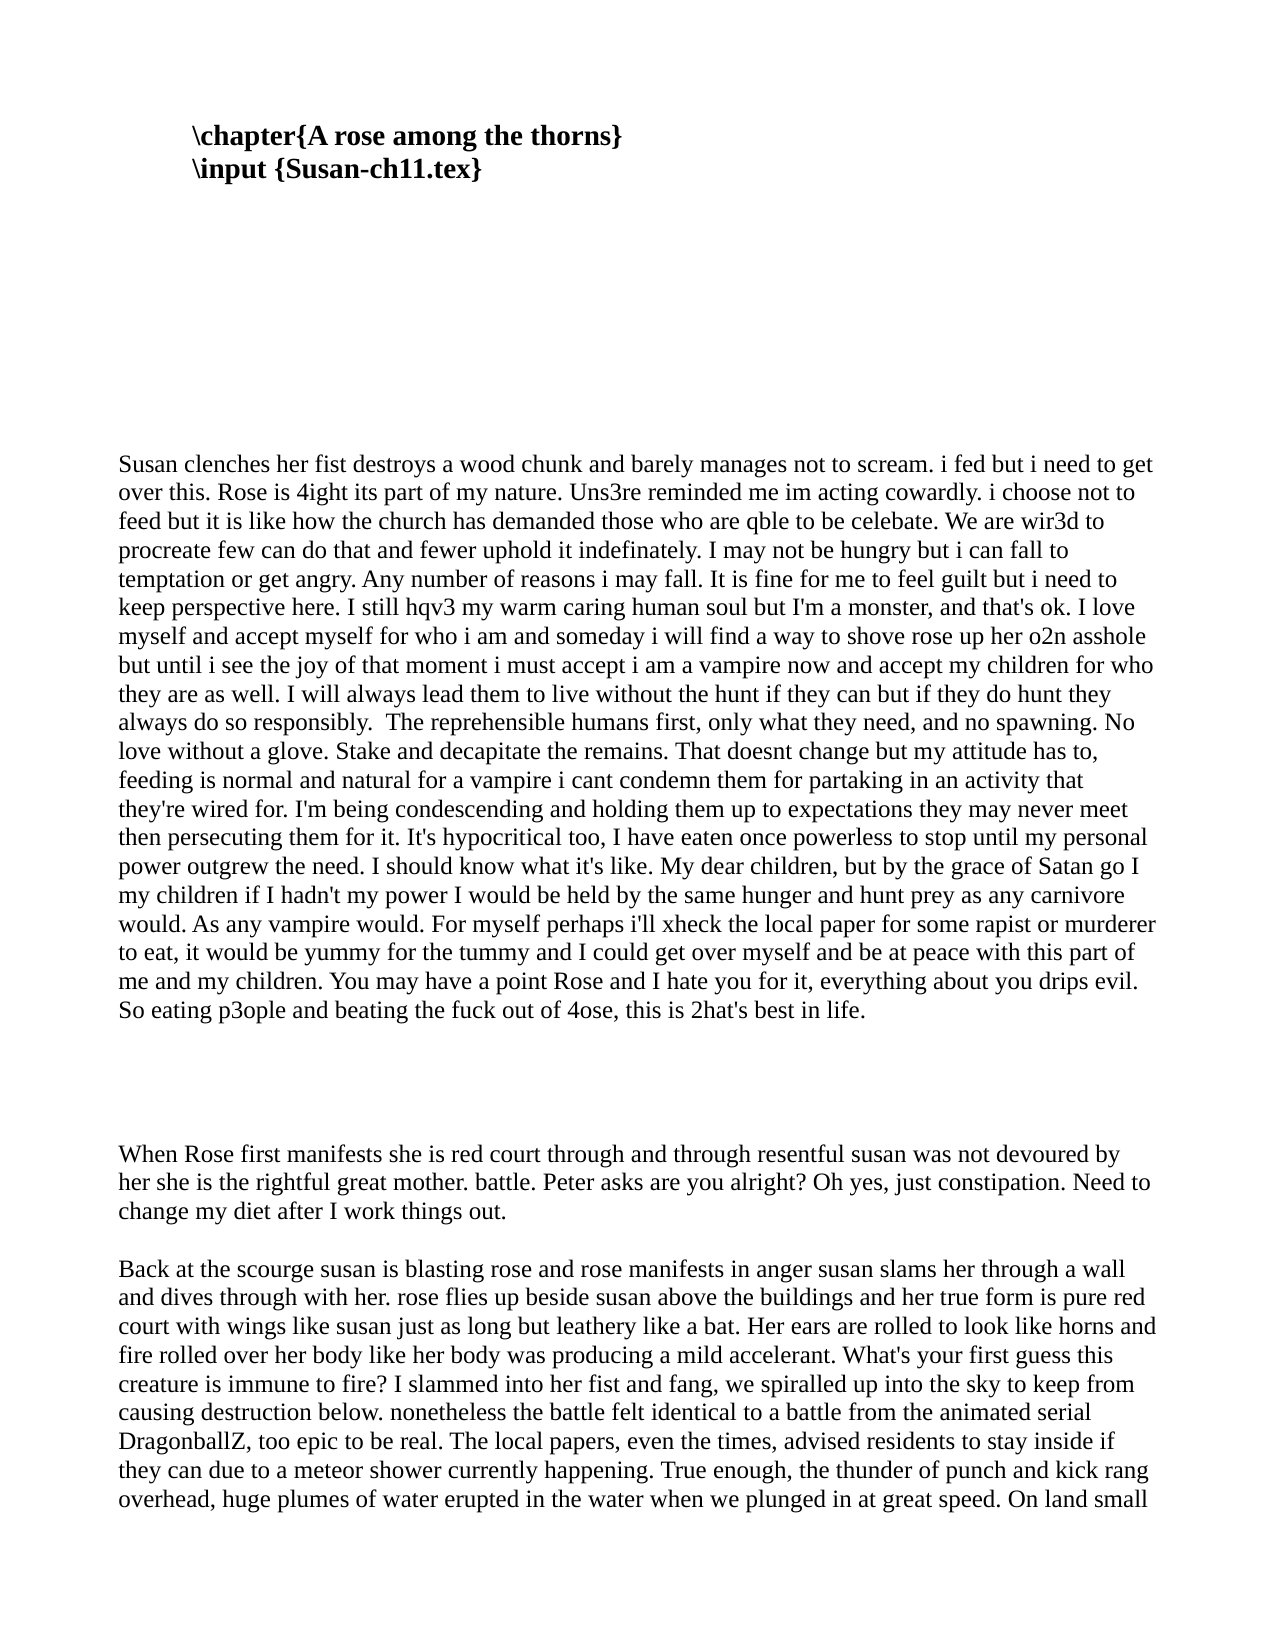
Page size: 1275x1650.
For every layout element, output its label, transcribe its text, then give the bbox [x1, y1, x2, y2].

text Back at the scourge susan is blasting rose and rose manifests in anger susan slams her through a wall and dives through with her. rose flies up beside susan above the buildings and her true form is pure red court with wings like susan just as long but leathery like a bat. Her ears are rolled to look like horns and fire rolled over her body like her body was producing a mild accelerant. What's your first guess this creature is immune to fire? I slammed into her fist and fang, we spiralled up into the sky to keep from causing destruction below. nonetheless the battle felt identical to a battle from the animated serial DragonballZ, too epic to be real. The local papers, even the times, advised residents to stay inside if they can due to a meteor shower currently happening. True enough, the thunder of punch and kick rang overhead, huge plumes of water erupted in the water when we plunged in at great speed. On land small [118, 1254, 1157, 1512]
text \chapter{A rose among the thorns} [118, 118, 1157, 152]
text Susan clenches her fist destroys a wood chunk and barely manages not to scream. i fed but i need to get over this. Rose is 4ight its part of my nature. Uns3re reminded me im acting cowardly. i choose not to feed but it is like how the church has demanded those who are qble to be celebate. We are wir3d to procreate few can do that and fewer uphold it indefinately. I may not be hungry but i can fall to temptation or get angry. Any number of reasons i may fall. It is fine for me to feel guilt but i need to keep perspective here. I still hqv3 my warm caring human soul but I'm a monster, and that's ok. I love myself and accept myself for who i am and someday i will find a way to shove rose up her o2n asshole but until i see the joy of that moment i must accept i am a vampire now and accept my children for who they are as well. I will always lead them to live without the hunt if they can but if they do hunt they always do so responsibly. The reprehensible humans first, only what they need, and no spawning. No love without a glove. Stake and decapitate the remains. That doesnt change but my attitude has to, feeding is normal and natural for a vampire i cant condemn them for partaking in an activity that they're wired for. I'm being condescending and holding them up to expectations they may never meet then persecuting them for it. It's hypocritical too, I have eaten once powerless to stop until my personal power outgrew the need. I should know what it's like. My dear children, but by the grace of Satan go I my children if I hadn't my power I would be held by the same hunger and hunt prey as any carnivore would. As any vampire would. For myself perhaps i'll xheck the local paper for some rapist or murderer to eat, it would be yummy for the tummy and I could get over myself and be at peace with this part of me and my children. You may have a point Rose and I hate you for it, everything about you drips evil. So eating p3ople and beating the fuck out of 4ose, this is 2hat's best in life. [118, 449, 1157, 1024]
text \input {Susan-ch11.tex} [118, 152, 1157, 185]
text When Rose first manifests she is red court through and through resentful susan was not devoured by her she is the rightful great mother. battle. Peter asks are you alright? Oh yes, just constipation. Need to change my diet after I work things out. [118, 1139, 1157, 1225]
